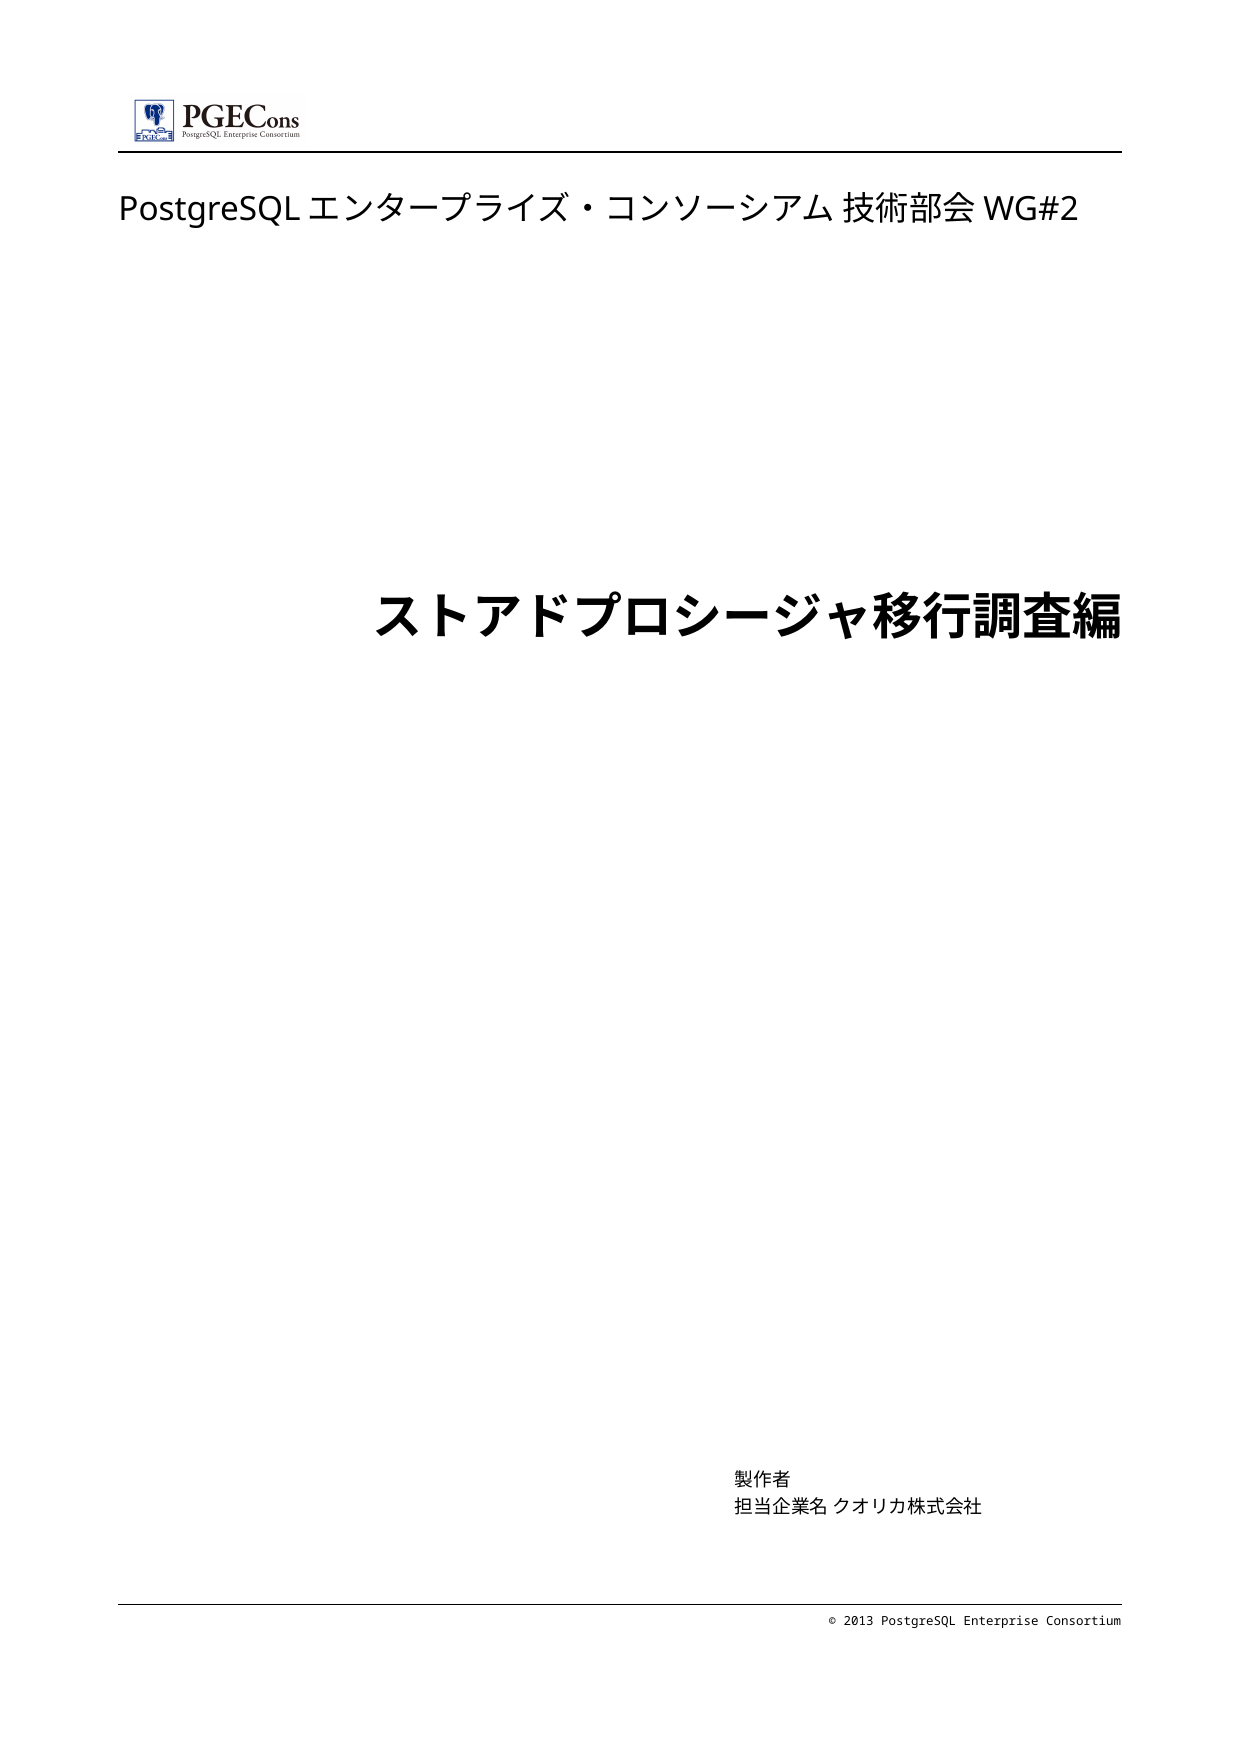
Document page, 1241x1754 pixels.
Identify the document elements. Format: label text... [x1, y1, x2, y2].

picture [128, 94, 306, 147]
text 製作者 [734, 1464, 1117, 1491]
text 担当企業名 クオリカ株式会社 [734, 1491, 1117, 1519]
text PostgreSQLエンタープライズ・コンソーシアム 技術部会 WG#2 [118, 182, 1122, 231]
text ストアドプロシージャ移行調査編 [118, 577, 1122, 649]
